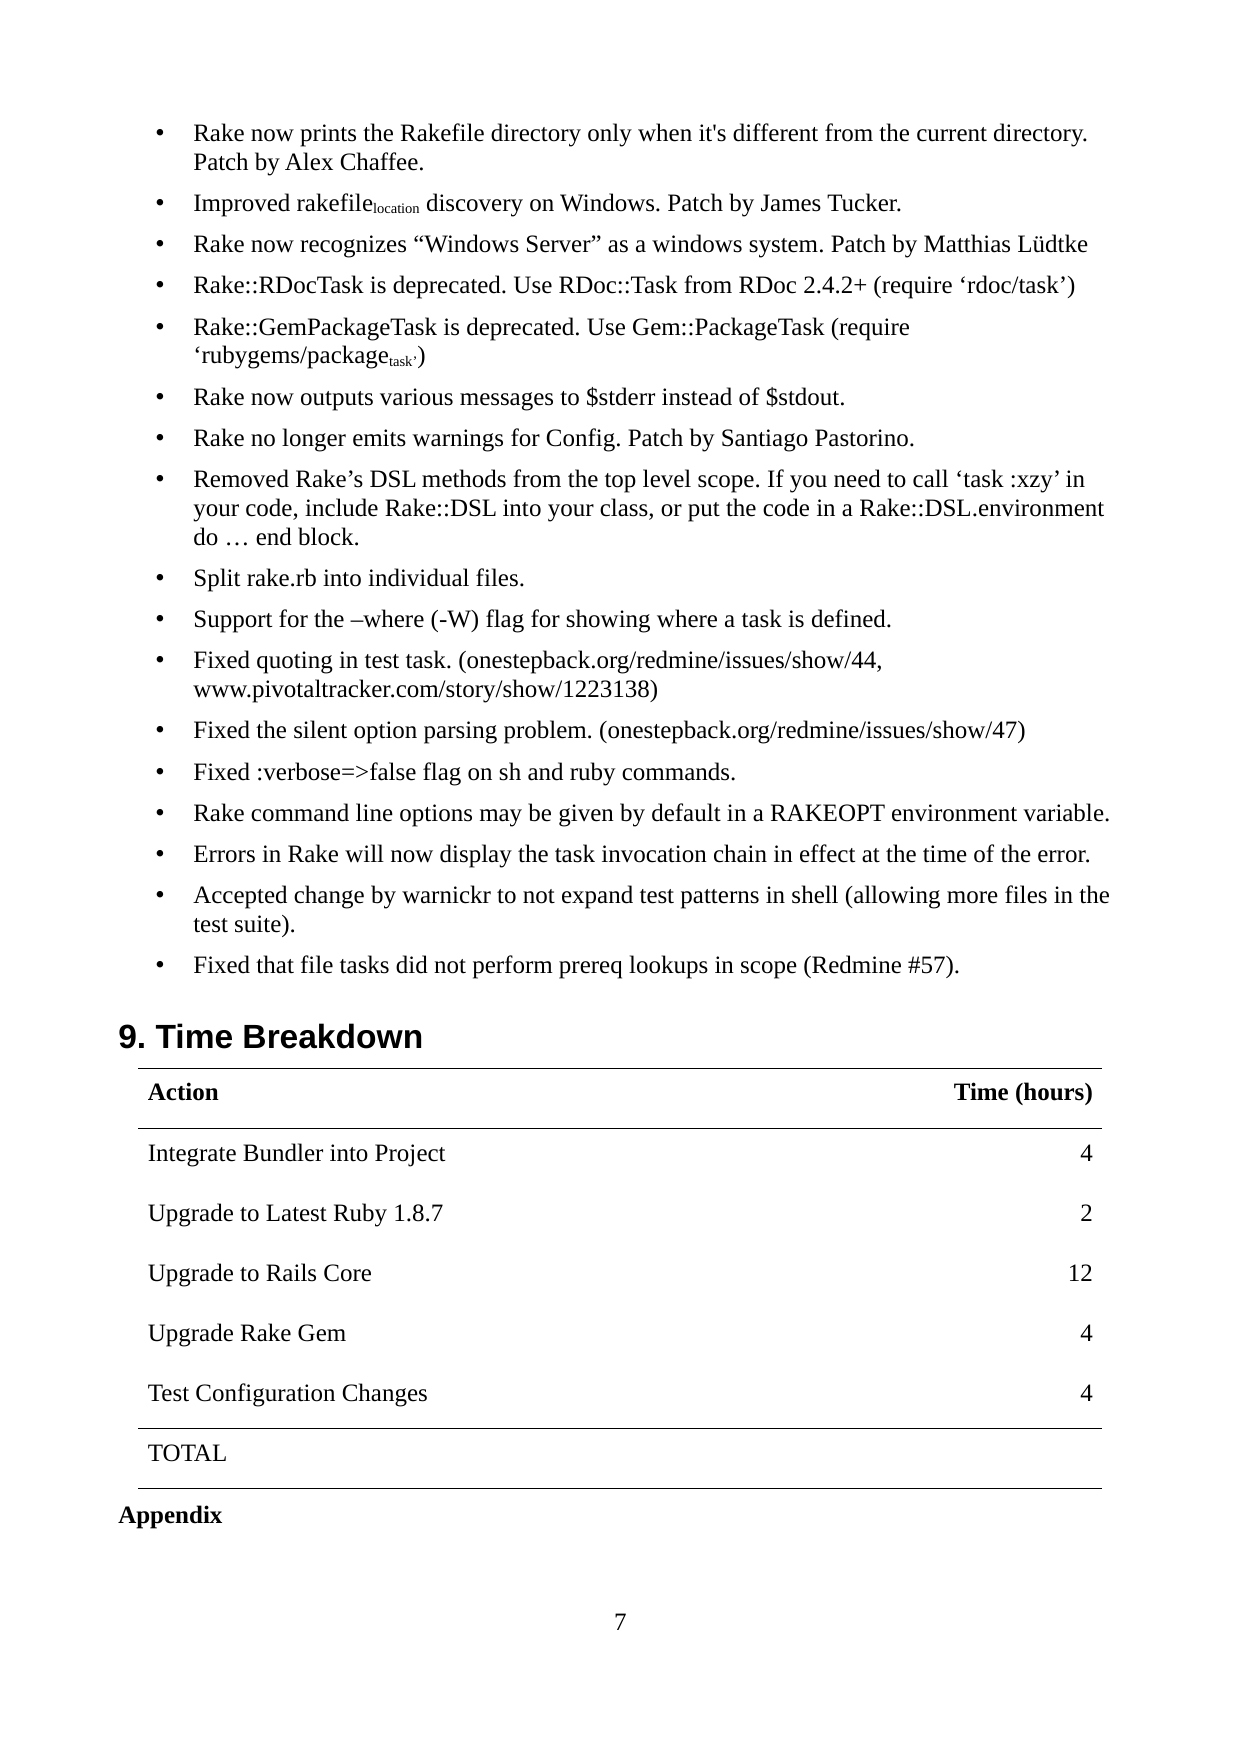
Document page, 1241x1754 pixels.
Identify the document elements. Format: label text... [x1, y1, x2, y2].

table_cell 4 [620, 1368, 1102, 1428]
list Rake command line options may be given by default in a RAKEOPT environment variable. [156, 798, 1122, 827]
table_cell Integrate Bundler into Project [138, 1129, 620, 1188]
list Support for the –where (-W) flag for showing where a task is defined. [156, 604, 1122, 633]
table_header Action [138, 1069, 620, 1128]
list Fixed :verbose=>false flag on sh and ruby commands. [156, 757, 1122, 786]
list Improved rakefilelocation discovery on Windows. Patch by James Tucker. [156, 188, 1122, 217]
table_cell 12 [620, 1248, 1102, 1308]
text Appendix [118, 1500, 1122, 1529]
list Errors in Rake will now display the task invocation chain in effect at the time of the error. [156, 839, 1122, 868]
table_cell 2 [620, 1188, 1102, 1248]
list Rake::RDocTask is deprecated. Use RDoc::Task from RDoc 2.4.2+ (require ‘rdoc/task’) [156, 271, 1122, 299]
table_cell Upgrade to Rails Core [138, 1248, 620, 1308]
list Rake now recognizes “Windows Server” as a windows system. Patch by Matthias Lüdtke [156, 229, 1122, 258]
table_cell Upgrade to Latest Ruby 1.8.7 [138, 1188, 620, 1248]
list Fixed that file tasks did not perform prereq lookups in scope (Redmine #57). [156, 951, 1122, 979]
table_cell TOTAL [138, 1429, 620, 1488]
table_cell 4 [620, 1308, 1102, 1368]
table_cell [620, 1429, 1102, 1488]
list Rake now prints the Rakefile directory only when it's different from the current directory. Patch by Alex Chaffee. [156, 118, 1122, 176]
list Rake::GemPackageTask is deprecated. Use Gem::PackageTask (require ‘rubygems/packagetask’) [156, 312, 1122, 369]
table_header Time (hours) [620, 1069, 1102, 1128]
list Fixed the silent option parsing problem. (onestepback.org/redmine/issues/show/47) [156, 716, 1122, 744]
table_cell Test Configuration Changes [138, 1368, 620, 1428]
list Rake now outputs various messages to $stderr instead of $stdout. [156, 382, 1122, 411]
list Split rake.rb into individual files. [156, 563, 1122, 592]
list Removed Rake’s DSL methods from the top level scope. If you need to call ‘task :xzy’ in your code, include Rake::DSL into your class, or put the code in a Rake::DSL.environment do … end block. [156, 464, 1122, 551]
list Rake no longer emits warnings for Config. Patch by Santiago Pastorino. [156, 423, 1122, 452]
table_cell 4 [620, 1129, 1102, 1188]
list Accepted change by warnickr to not expand test patterns in shell (allowing more files in the test suite). [156, 881, 1122, 938]
subtitle Time Breakdown [118, 1017, 1122, 1056]
table_cell Upgrade Rake Gem [138, 1308, 620, 1368]
list Fixed quoting in test task. (onestepback.org/redmine/issues/show/44, www.pivotaltracker.com/story/show/1223138) [156, 646, 1122, 703]
